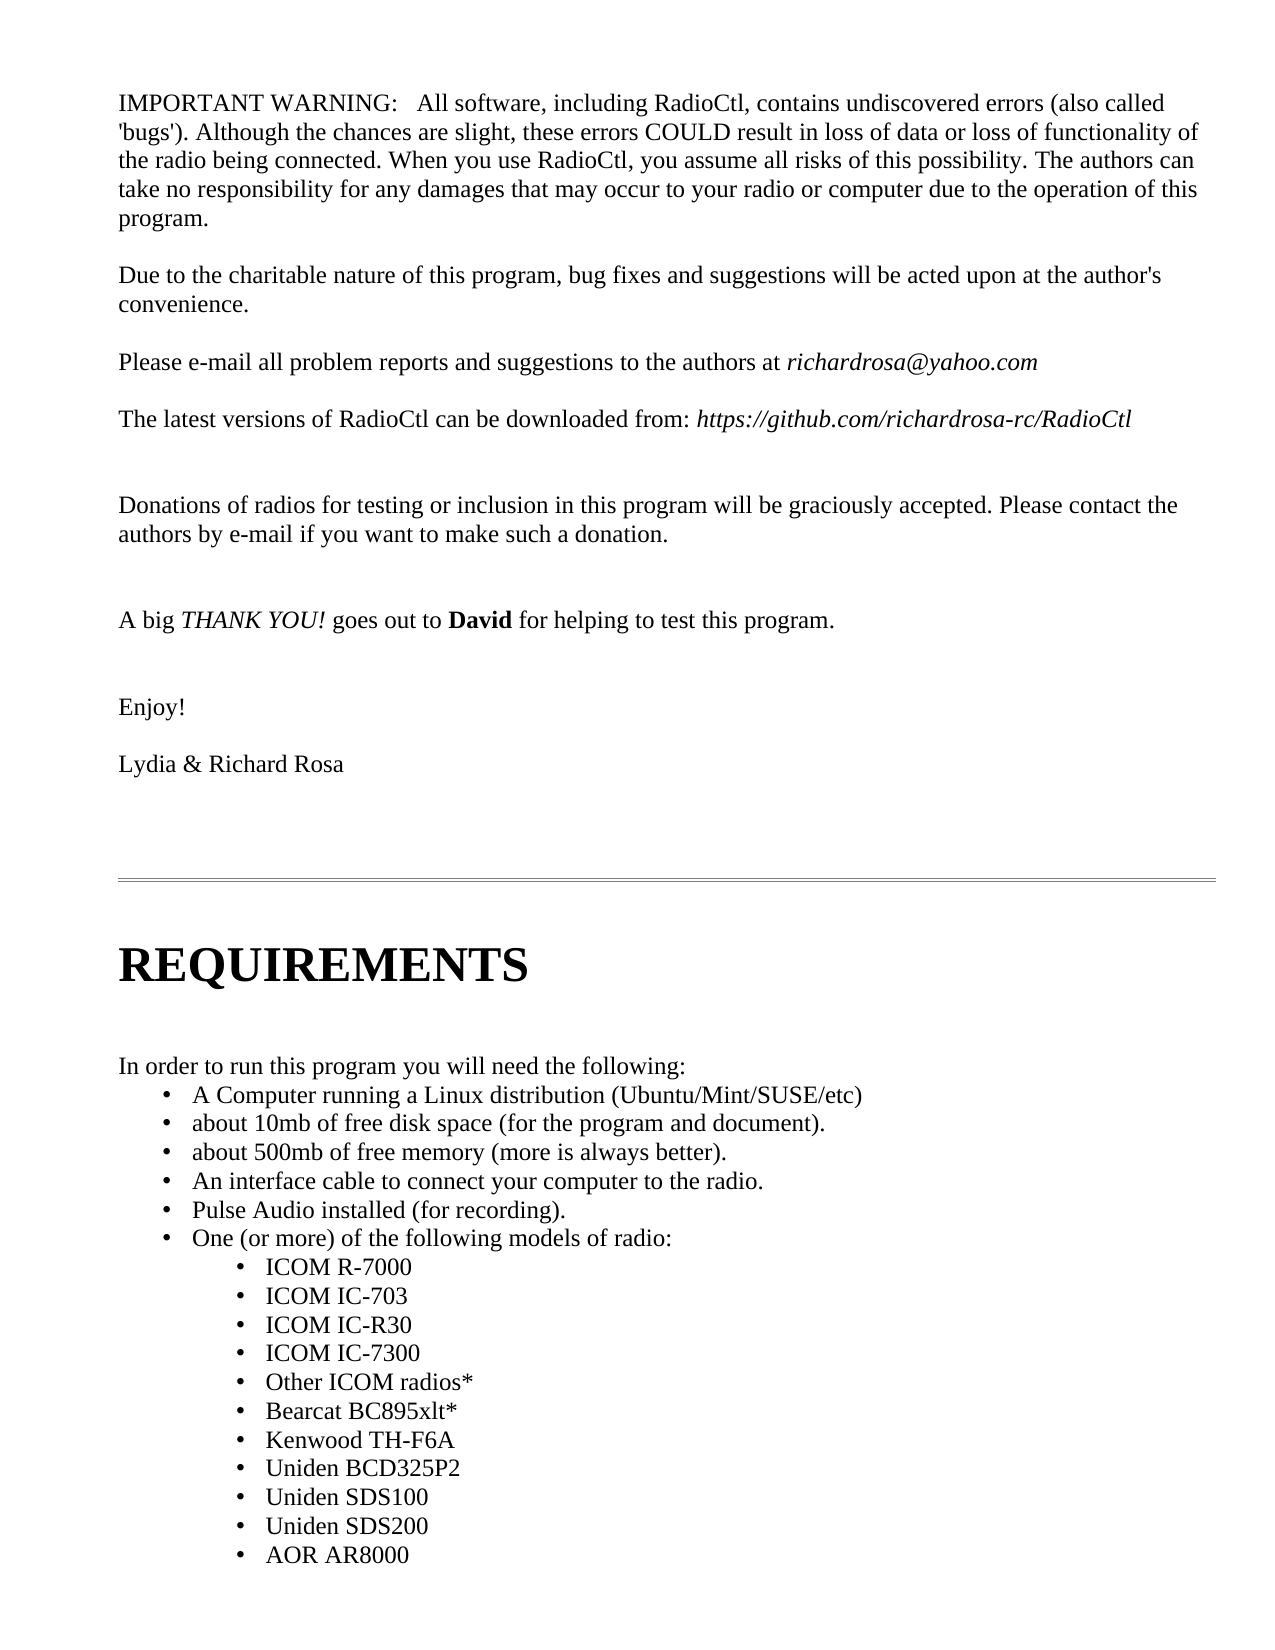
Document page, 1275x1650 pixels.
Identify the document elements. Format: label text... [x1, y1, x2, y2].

list AOR AR8000 [236, 1540, 1216, 1568]
list about 10mb of free disk space (for the program and document). [162, 1108, 1216, 1137]
text Please e-mail all problem reports and suggestions to the authors at richardrosa@yahoo.com [118, 347, 1216, 375]
list An interface cable to connect your computer to the radio. [162, 1166, 1216, 1195]
list ICOM R-7000 [236, 1252, 1216, 1281]
text A big THANK YOU! goes out to David for helping to test this program. [118, 605, 1216, 634]
list about 500mb of free memory (more is always better). [162, 1137, 1216, 1166]
text The latest versions of RadioCtl can be downloaded from: https://github.com/richardrosa-rc/RadioCtl [118, 404, 1216, 433]
text IMPORTANT WARNING: All software, including RadioCtl, contains undiscovered errors (also called 'bugs'). Although the chances are slight, these errors COULD result in loss of data or loss of functionality of the radio being connected. When you use RadioCtl, you assume all risks of this possibility. The authors can take no responsibility for any damages that may occur to your radio or computer due to the operation of this program. [118, 88, 1216, 232]
subtitle REQUIREMENTS [118, 935, 1216, 993]
text Due to the charitable nature of this program, bug fixes and suggestions will be acted upon at the author's convenience. [118, 260, 1216, 318]
list Other ICOM radios* [236, 1367, 1216, 1396]
list Uniden SDS100 [236, 1482, 1216, 1511]
list Pulse Audio installed (for recording). [162, 1195, 1216, 1223]
list Bearcat BC895xlt* [236, 1396, 1216, 1425]
text In order to run this program you will need the following: [118, 1051, 1216, 1080]
list ICOM IC-703 [236, 1281, 1216, 1310]
list ICOM IC-R30 [236, 1310, 1216, 1338]
text Enjoy! [118, 692, 1216, 720]
text Lydia & Richard Rosa [118, 749, 1216, 778]
list A Computer running a Linux distribution (Ubuntu/Mint/SUSE/etc) [162, 1080, 1216, 1108]
list Kenwood TH-F6A [236, 1425, 1216, 1453]
list Uniden SDS200 [236, 1511, 1216, 1540]
text Donations of radios for testing or inclusion in this program will be graciously accepted. Please contact the authors by e-mail if you want to make such a donation. [118, 490, 1216, 548]
list Uniden BCD325P2 [236, 1453, 1216, 1482]
list ICOM IC-7300 [236, 1338, 1216, 1367]
list One (or more) of the following models of radio: [162, 1223, 1216, 1252]
